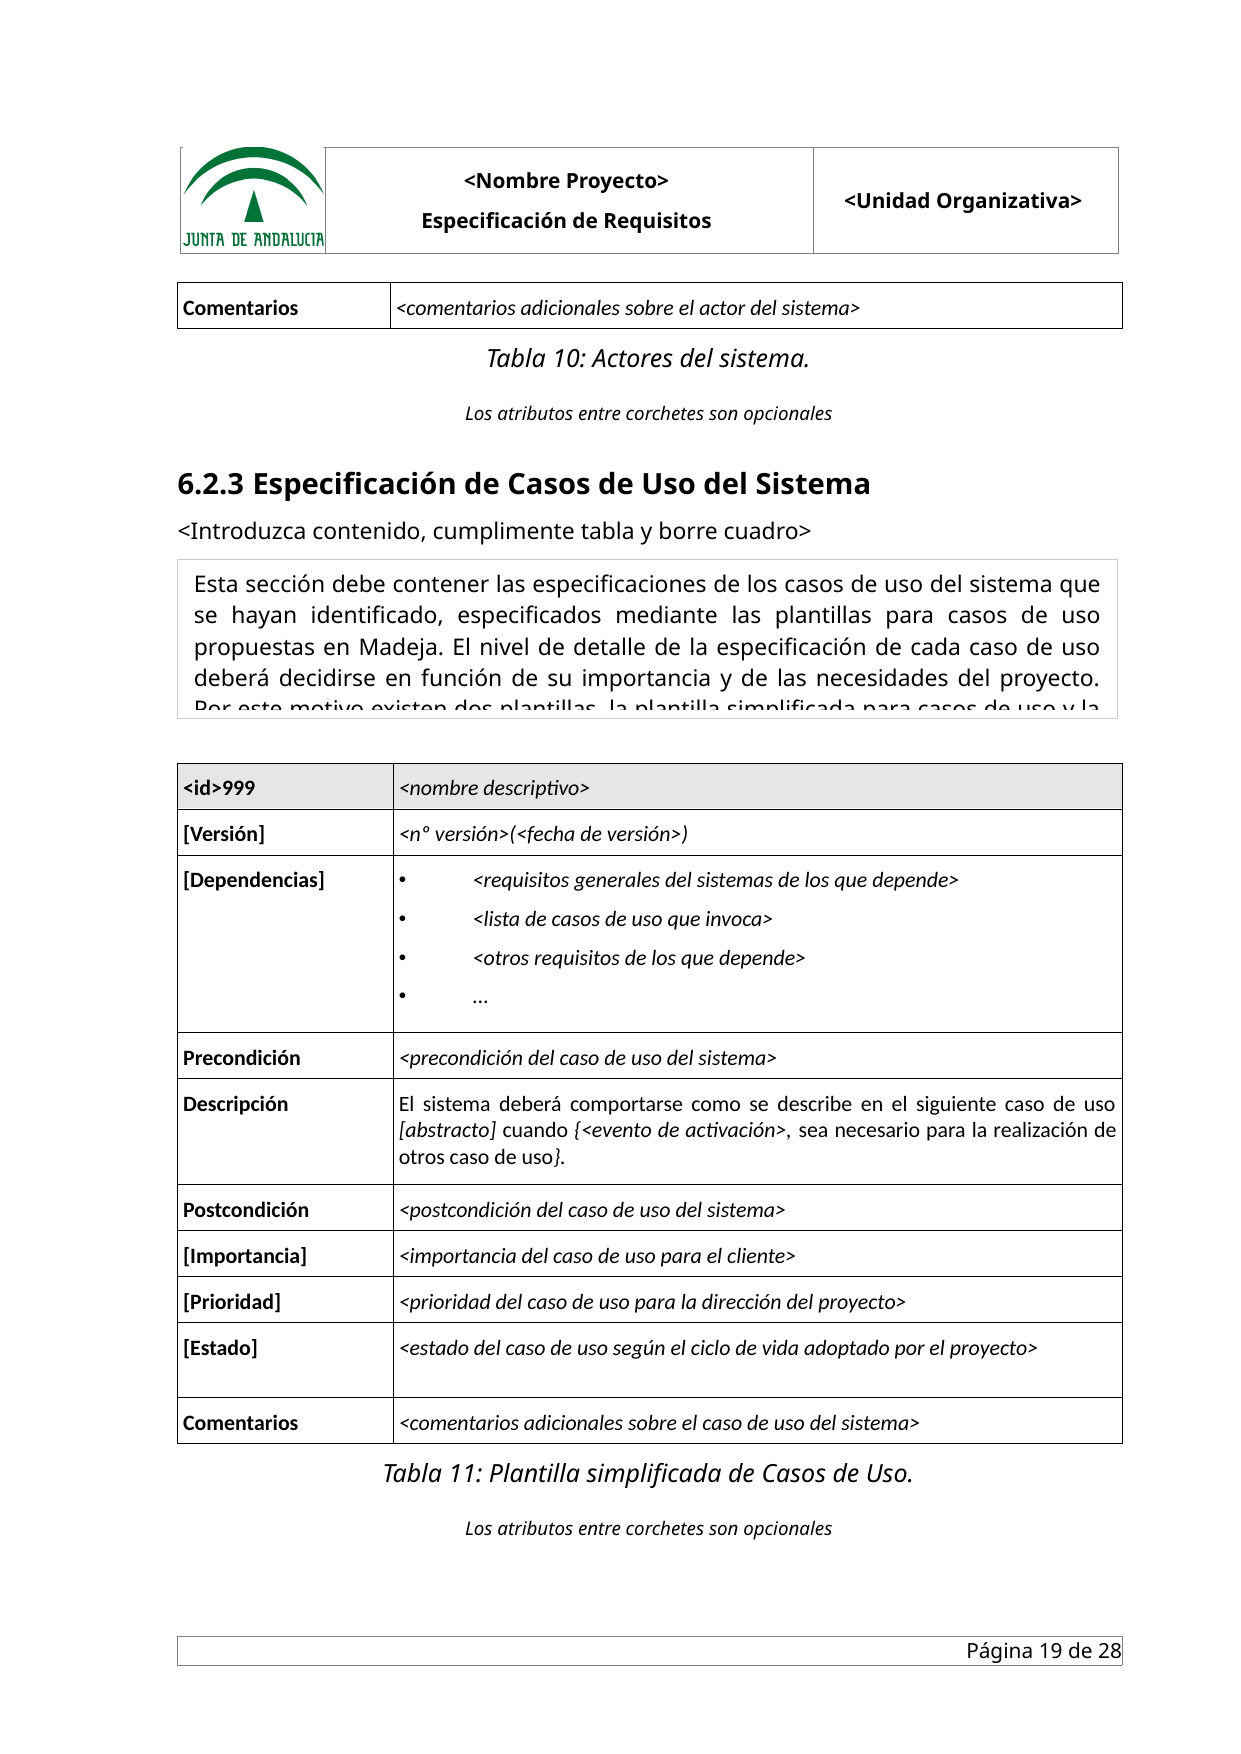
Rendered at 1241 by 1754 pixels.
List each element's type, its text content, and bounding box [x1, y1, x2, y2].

subtitle Especificación de Casos de Uso del Sistema [177, 463, 1122, 503]
table_cell Comentarios [178, 1398, 393, 1443]
table_cell [Prioridad] [178, 1277, 393, 1322]
table_cell <precondición del caso de uso del sistema> [394, 1033, 1122, 1078]
table_header <nombre descriptivo> [394, 764, 1122, 808]
table_cell Comentarios [178, 283, 390, 328]
table_cell <postcondición del caso de uso del sistema> [394, 1185, 1122, 1230]
text <Introduzca contenido, cumplimente tabla y borre cuadro> [177, 515, 1122, 547]
table_cell [Versión] [178, 810, 393, 854]
table_cell Precondición [178, 1033, 393, 1078]
table_cell Postcondición [178, 1185, 393, 1230]
table_cell <comentarios adicionales sobre el caso de uso del sistema> [394, 1398, 1122, 1443]
table_cell [Estado] [178, 1323, 393, 1397]
text Tabla 11: Plantilla simplificada de Casos de Uso. [177, 1456, 1122, 1490]
table_cell <estado del caso de uso según el ciclo de vida adoptado por el proyecto> [394, 1323, 1122, 1397]
table_header <id>999 [178, 764, 393, 808]
table_cell El sistema deberá comportarse como se describe en el siguiente caso de uso [abstracto] cuando {<evento de activación>, sea necesario para la realización de otros caso de uso}. [394, 1079, 1122, 1184]
table_cell <importancia del caso de uso para el cliente> [394, 1231, 1122, 1276]
table_cell Descripción [178, 1079, 393, 1184]
text Esta sección debe contener las especificaciones de los casos de uso del sistema que se hayan identificado, especificados mediante las plantillas para casos de uso propuestas en Madeja. El nivel de detalle de la especificación de cada caso de uso deberá decidirse en función de su importancia y de las necesidades del proyecto. Por este motivo existen dos plantillas, la plantilla simplificada para casos de uso y la plantilla detallada, que se muestran a continuación. [194, 568, 1101, 709]
table_cell <prioridad del caso de uso para la dirección del proyecto> [394, 1277, 1122, 1322]
table_cell [Importancia] [178, 1231, 393, 1276]
table_cell [Dependencias] [178, 856, 393, 1032]
table_cell <comentarios adicionales sobre el actor del sistema> [391, 283, 1122, 328]
table_cell <requisitos generales del sistemas de los que depende> <lista de casos de uso que invoca> <otros requisitos de los que depende> ... [394, 856, 1122, 1032]
text Los atributos entre corchetes son opcionales [177, 400, 1122, 426]
table_cell <nº versión>(<fecha de versión>) [394, 810, 1122, 854]
text Tabla 10: Actores del sistema. [177, 341, 1122, 375]
text Los atributos entre corchetes son opcionales [177, 1515, 1122, 1540]
